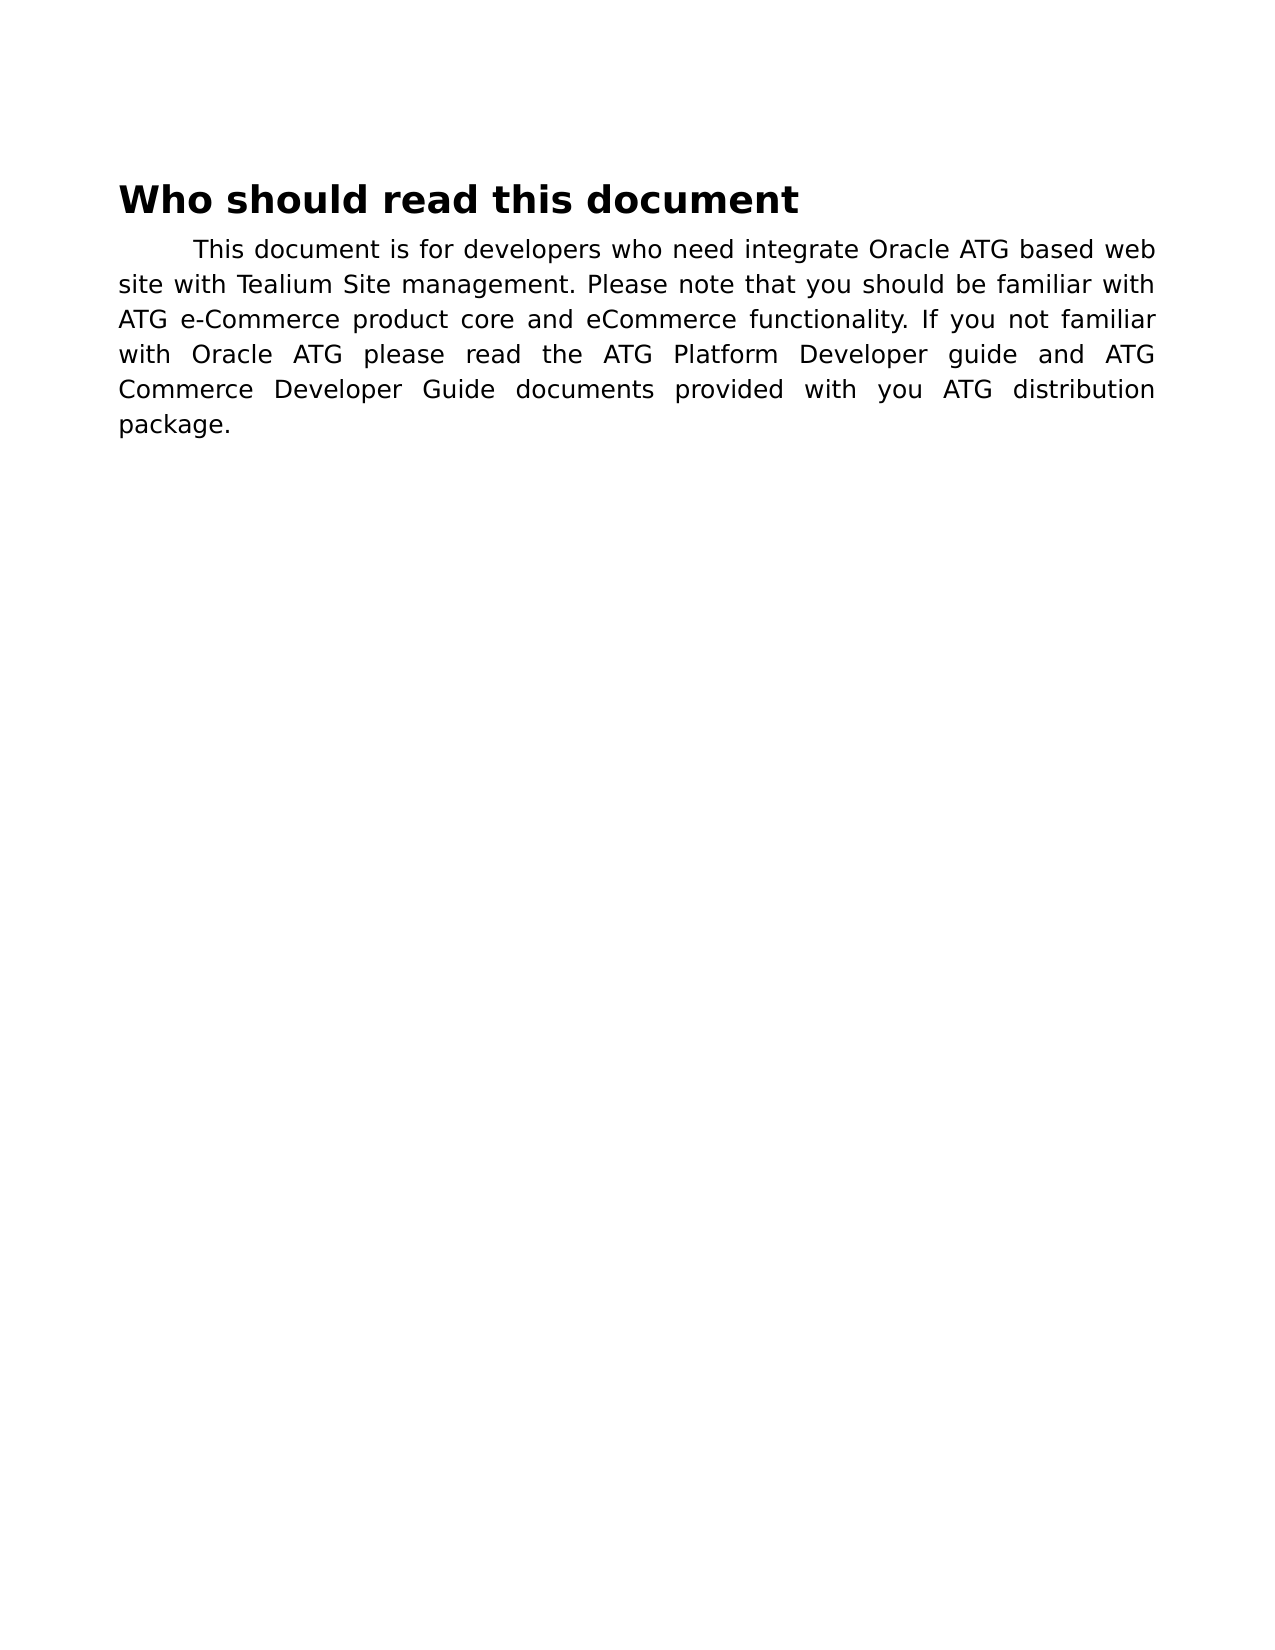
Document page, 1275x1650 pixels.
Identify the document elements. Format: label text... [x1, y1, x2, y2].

text This document is for developers who need integrate Oracle ATG based web site with Tealium Site management. Please note that you should be familiar with ATG e-Commerce product core and eCommerce functionality. If you not familiar with Oracle ATG please read the ATG Platform Developer guide and ATG Commerce Developer Guide documents provided with you ATG distribution package. [118, 235, 1157, 439]
subtitle Who should read this document [118, 178, 1157, 222]
